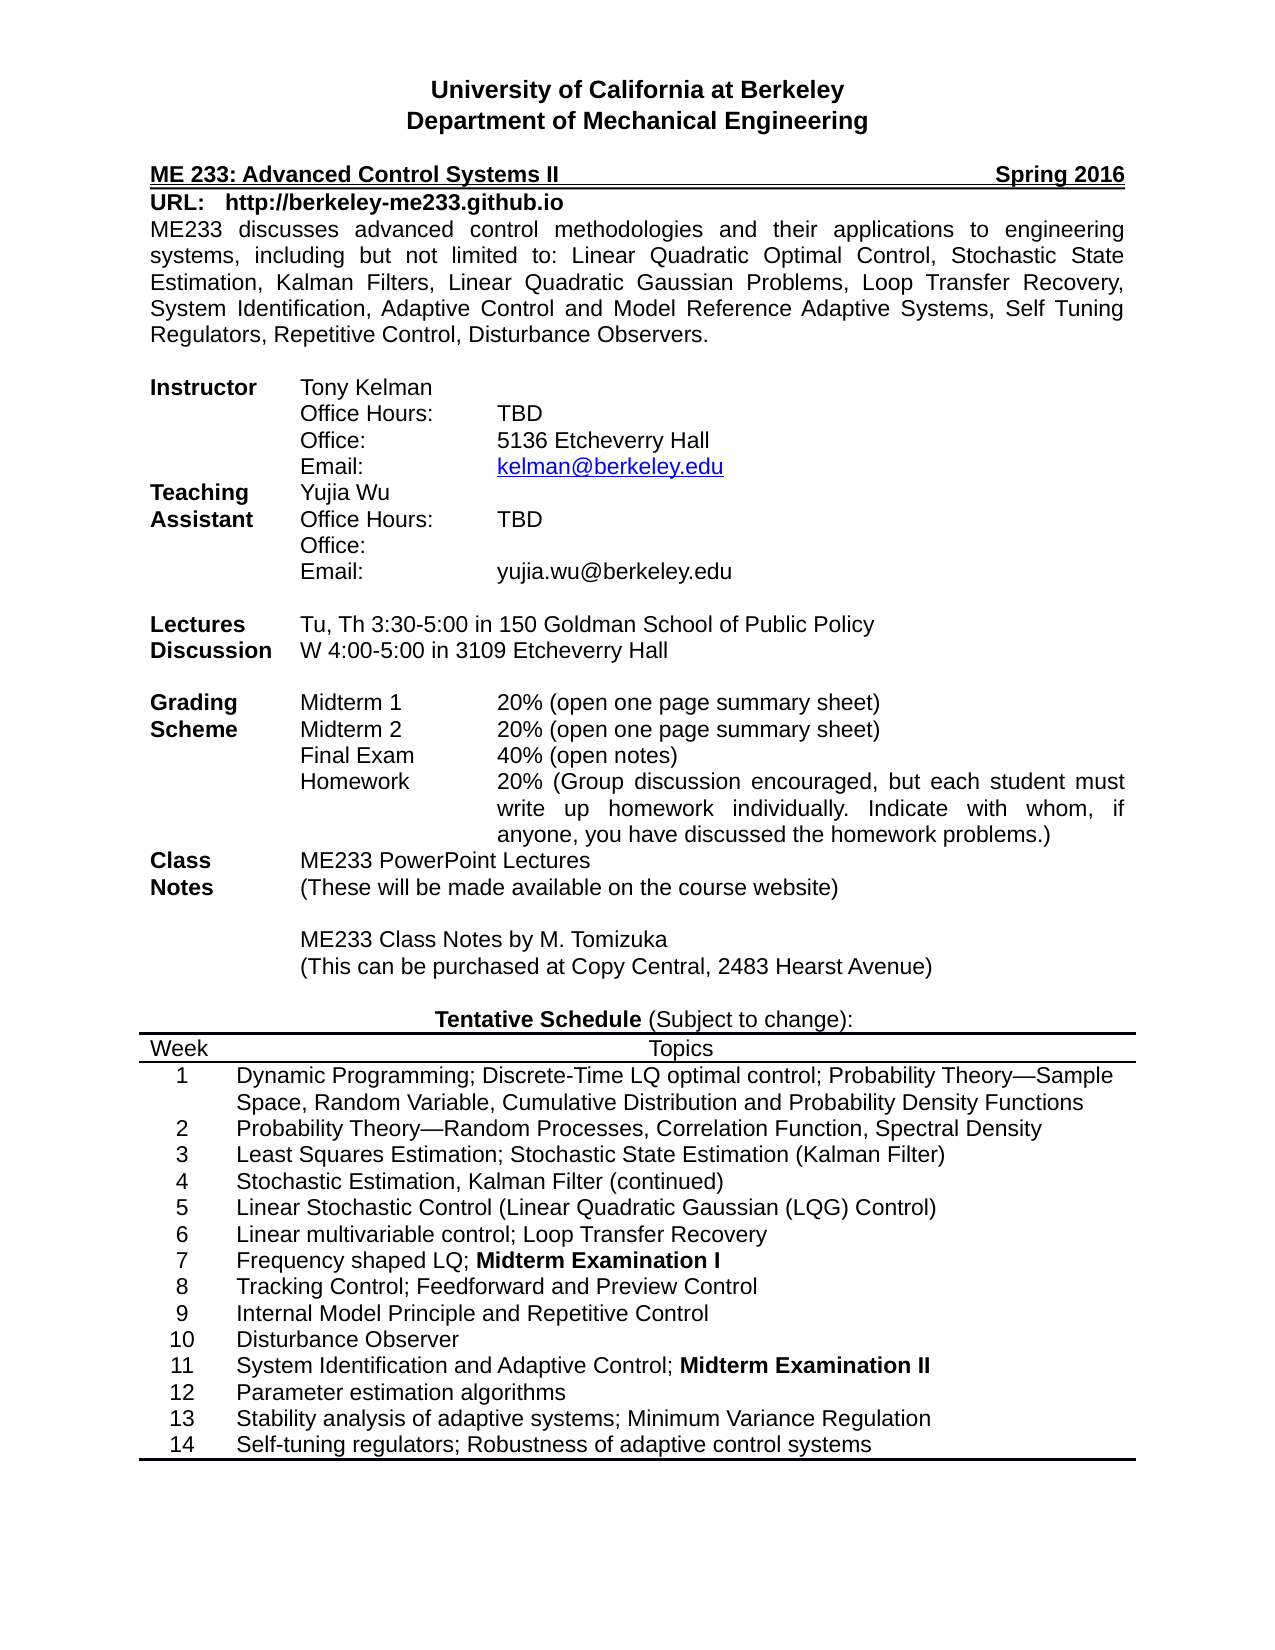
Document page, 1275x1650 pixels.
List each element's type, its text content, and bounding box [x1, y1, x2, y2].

table_cell Self-tuning regulators; Robustness of adaptive control systems [225, 1431, 1136, 1458]
table_cell W 4:00-5:00 in 3109 Etcheverry Hall [289, 637, 1136, 663]
table_cell 12 [139, 1379, 225, 1405]
table_cell Linear multivariable control; Loop Transfer Recovery [225, 1221, 1136, 1247]
table_header Topics [225, 1035, 1136, 1061]
table_cell TBD yujia.wu@berkeley.edu [486, 479, 1136, 585]
subtitle Department of Mechanical Engineering [150, 106, 1125, 135]
subtitle University of California at Berkeley [150, 75, 1125, 106]
table_cell Disturbance Observer [225, 1326, 1136, 1352]
table_cell 9 [139, 1300, 225, 1326]
table_cell Dynamic Programming; Discrete-Time LQ optimal control; Probability Theory—Sample Space, Random Variable, Cumulative Distribution and Probability Density Functions [225, 1063, 1136, 1115]
table_cell [289, 663, 1136, 689]
table_header TBD 5136 Etcheverry Hall kelman@berkeley.edu [486, 374, 1136, 479]
table_cell Probability Theory—Random Processes, Correlation Function, Spectral Density [225, 1115, 1136, 1141]
table_cell [139, 585, 289, 611]
table_cell Parameter estimation algorithms [225, 1379, 1136, 1405]
table_header Week [139, 1035, 225, 1061]
table_cell Midterm 1 Midterm 2 Final Exam Homework [289, 689, 486, 847]
table_cell ME233 PowerPoint Lectures (These will be made available on the course website) ME233 Class Notes by M. Tomizuka (This can be purchased at Copy Central, 2483 Hearst Avenue) [289, 848, 1136, 979]
table_cell Yujia Wu Office Hours: Office: Email: [289, 479, 486, 585]
table_cell Discussion [139, 637, 289, 663]
table_cell 8 [139, 1273, 225, 1299]
table_cell [139, 663, 289, 689]
text URL: http://berkeley-me233.github.io [150, 189, 1125, 216]
table_cell Tracking Control; Feedforward and Preview Control [225, 1273, 1136, 1299]
table_cell 3 [139, 1141, 225, 1168]
table_cell [289, 585, 1136, 611]
table_cell 14 [139, 1431, 225, 1458]
table_cell 4 [139, 1168, 225, 1194]
table_cell 5 [139, 1194, 225, 1221]
table_cell 6 [139, 1221, 225, 1247]
table_cell 2 [139, 1115, 225, 1141]
table_cell Grading Scheme [139, 689, 289, 847]
table_cell Linear Stochastic Control (Linear Quadratic Gaussian (LQG) Control) [225, 1194, 1136, 1221]
table_cell Lectures [139, 611, 289, 637]
text ME 233: Advanced Control Systems II Spring 2016 [150, 161, 1125, 184]
table_cell Internal Model Principle and Repetitive Control [225, 1300, 1136, 1326]
table_cell Stochastic Estimation, Kalman Filter (continued) [225, 1168, 1136, 1194]
text ME233 discusses advanced control methodologies and their applications to engineering systems, including but not limited to: Linear Quadratic Optimal Control, Stochastic State Estimation, Kalman Filters, Linear Quadratic Gaussian Problems, Loop Transfer Recovery, System Identification, Adaptive Control and Model Reference Adaptive Systems, Self Tuning Regulators, Repetitive Control, Disturbance Observers. [150, 216, 1125, 347]
table_cell Class Notes [139, 848, 289, 979]
subtitle Tentative Schedule (Subject to change): [150, 1006, 1125, 1032]
table_cell 1 [139, 1063, 225, 1115]
table_cell Least Squares Estimation; Stochastic State Estimation (Kalman Filter) [225, 1141, 1136, 1168]
table_cell Frequency shaped LQ; Midterm Examination I [225, 1247, 1136, 1273]
table_cell Teaching Assistant [139, 479, 289, 585]
table_cell Tu, Th 3:30-5:00 in 150 Goldman School of Public Policy [289, 611, 1136, 637]
table_cell 10 [139, 1326, 225, 1352]
table_cell System Identification and Adaptive Control; Midterm Examination II [225, 1352, 1136, 1379]
table_cell 13 [139, 1405, 225, 1431]
table_cell 7 [139, 1247, 225, 1273]
table_cell Stability analysis of adaptive systems; Minimum Variance Regulation [225, 1405, 1136, 1431]
table_cell 20% (open one page summary sheet) 20% (open one page summary sheet) 40% (open notes) 20% (Group discussion encouraged, but each student must write up homework individually. Indicate with whom, if anyone, you have discussed the homework problems.) [486, 689, 1136, 847]
table_header Tony Kelman Office Hours: Office: Email: [289, 374, 486, 479]
table_header Instructor [139, 374, 289, 479]
table_cell 11 [139, 1352, 225, 1379]
